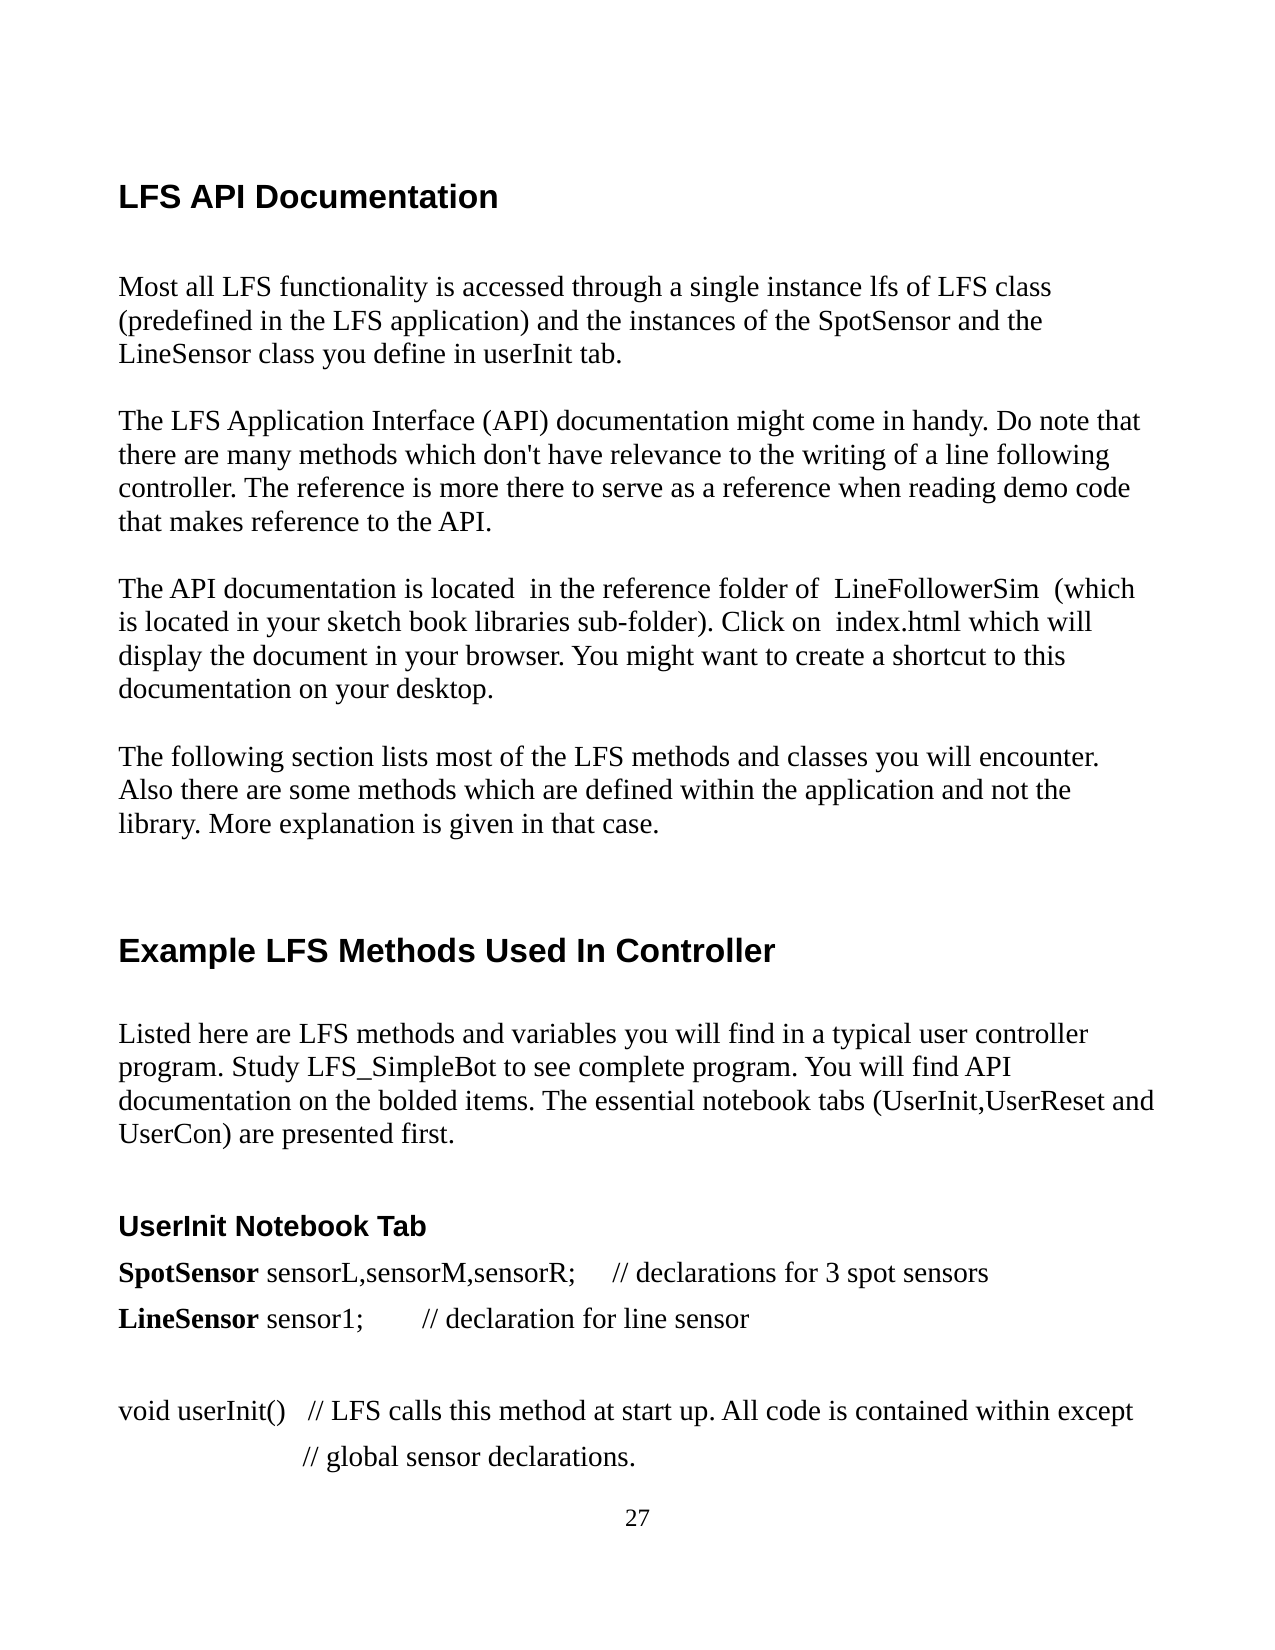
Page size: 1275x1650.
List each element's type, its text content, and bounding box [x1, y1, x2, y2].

text SpotSensor sensorL,sensorM,sensorR; // declarations for 3 spot sensors [118, 1255, 1157, 1288]
subtitle LFS API Documentation [118, 177, 1157, 215]
text The API documentation is located in the reference folder of LineFollowerSim (which is located in your sketch book libraries sub-folder). Click on index.html which will display the document in your browser. You might want to create a shortcut to this documentation on your desktop. [118, 571, 1157, 705]
text Most all LFS functionality is accessed through a single instance lfs of LFS class (predefined in the LFS application) and the instances of the SpotSensor and the LineSensor class you define in userInit tab. [118, 269, 1157, 370]
text The following section lists most of the LFS methods and classes you will encounter. Also there are some methods which are defined within the application and not the library. More explanation is given in that case. [118, 739, 1157, 839]
text Listed here are LFS methods and variables you will find in a typical user controller program. Study LFS_SimpleBot to see complete program. You will find API documentation on the bolded items. The essential notebook tabs (UserInit,UserReset and UserCon) are presented first. [118, 1016, 1157, 1150]
subtitle UserInit Notebook Tab [118, 1209, 1157, 1242]
text // global sensor declarations. [118, 1439, 1157, 1472]
text void userInit() // LFS calls this method at start up. All code is contained within except [118, 1393, 1157, 1426]
subtitle Example LFS Methods Used In Controller [118, 931, 1157, 970]
text LineSensor sensor1; // declaration for line sensor [118, 1301, 1157, 1334]
text The LFS Application Interface (API) documentation might come in handy. Do note that there are many methods which don't have relevance to the writing of a line following controller. The reference is more there to serve as a reference when reading demo code that makes reference to the API. [118, 403, 1157, 537]
